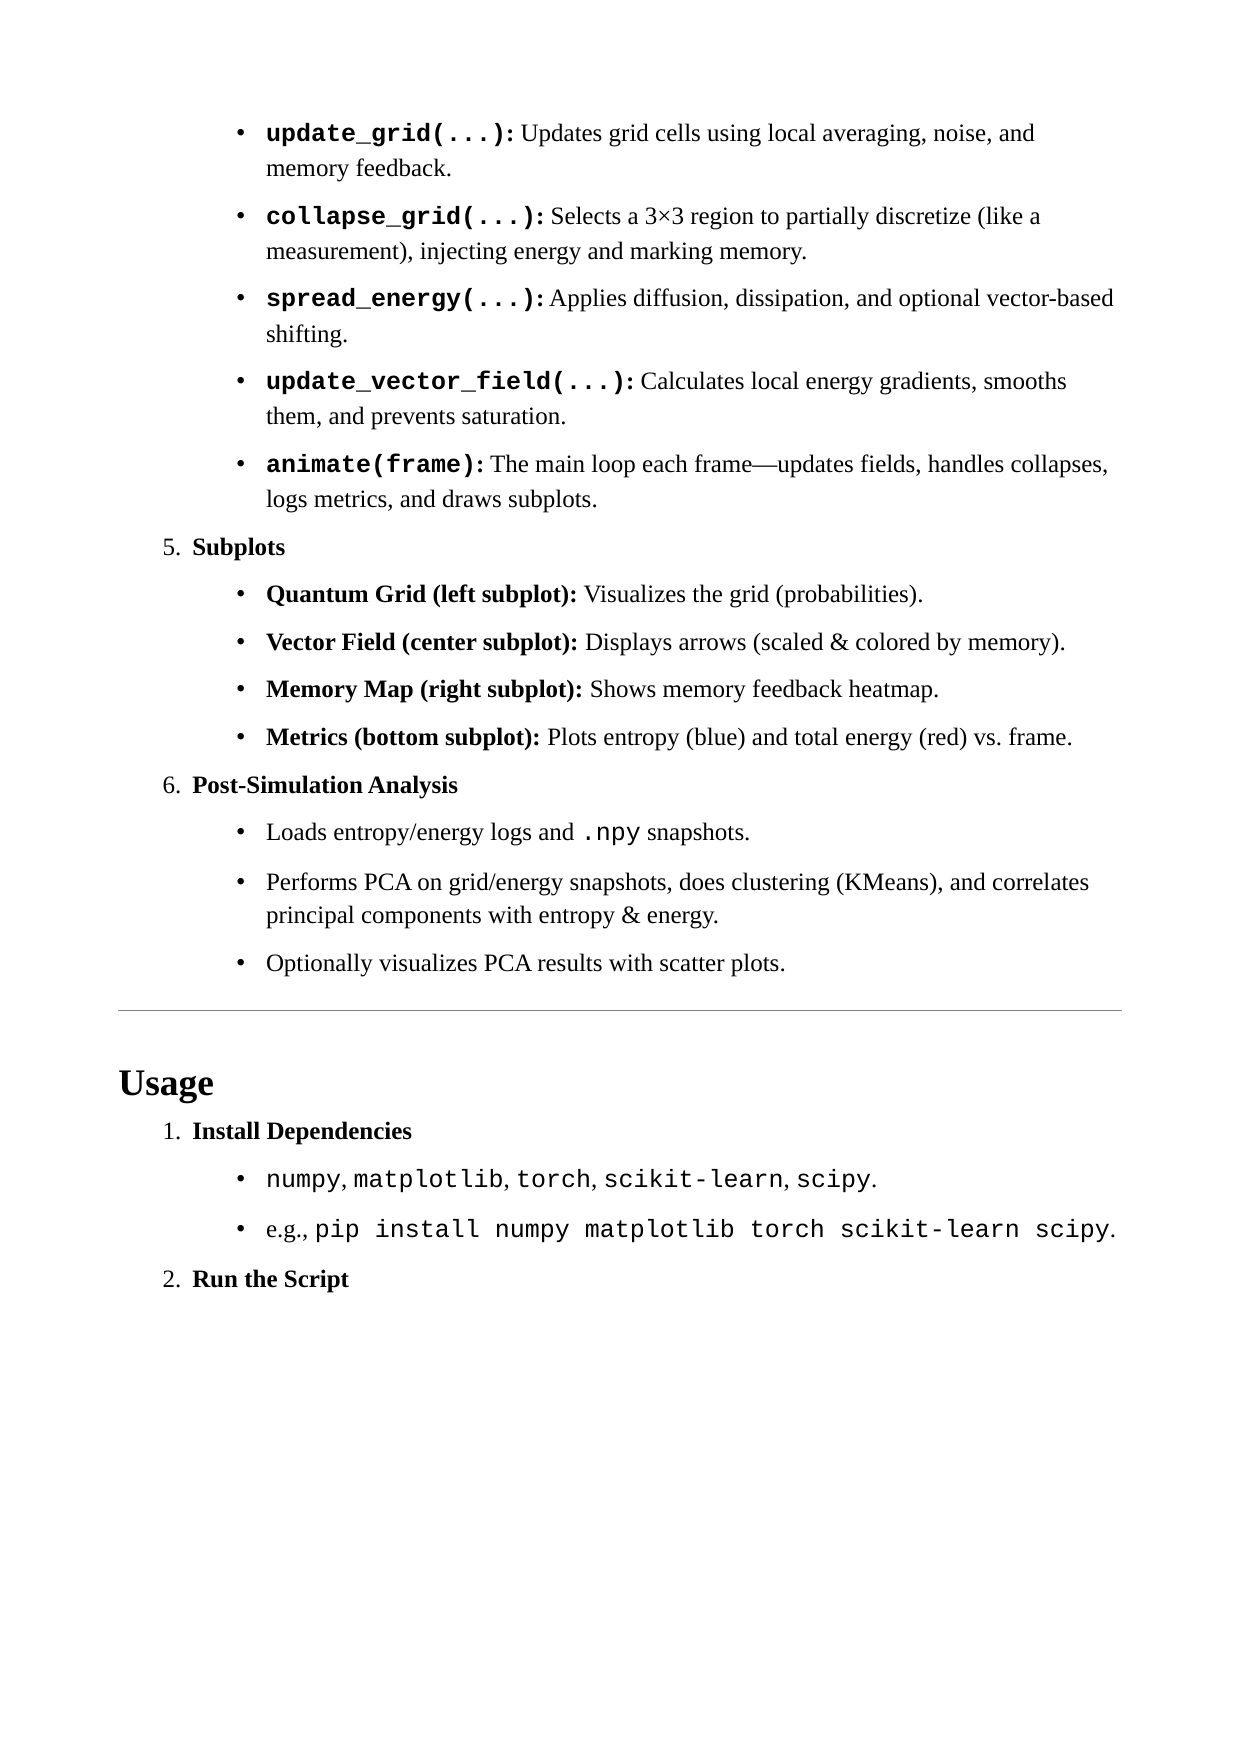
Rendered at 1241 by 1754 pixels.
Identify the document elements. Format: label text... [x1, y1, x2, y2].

list Install Dependencies [162, 1116, 1122, 1145]
list spread_energy(...): Applies diffusion, dissipation, and optional vector-based shifting. [236, 283, 1122, 347]
list animate(frame): The main loop each frame—updates fields, handles collapses, logs metrics, and draws subplots. [236, 449, 1122, 513]
list Optionally visualizes PCA results with scatter plots. [236, 948, 1122, 977]
list Performs PCA on grid/energy snapshots, does clustering (KMeans), and correlates principal components with entropy & energy. [236, 867, 1122, 929]
list collapse_grid(...): Selects a 3×3 region to partially discretize (like a measurement), injecting energy and marking memory. [236, 201, 1122, 265]
list Loads entropy/energy logs and .npy snapshots. [236, 817, 1122, 848]
list e.g., pip install numpy matplotlib torch scikit-learn scipy. [236, 1214, 1122, 1245]
list update_vector_field(...): Calculates local energy gradients, smooths them, and prevents saturation. [236, 366, 1122, 430]
list Memory Map (right subplot): Shows memory feedback heatmap. [236, 674, 1122, 703]
subtitle Usage [118, 1061, 1122, 1104]
list Quantum Grid (left subplot): Visualizes the grid (probabilities). [236, 579, 1122, 608]
list Metrics (bottom subplot): Plots entropy (blue) and total energy (red) vs. frame. [236, 722, 1122, 751]
list Run the Script [162, 1264, 1122, 1293]
list Subplots [162, 532, 1122, 560]
list numpy, matplotlib, torch, scikit-learn, scipy. [236, 1164, 1122, 1195]
list Post-Simulation Analysis [162, 770, 1122, 798]
list Vector Field (center subplot): Displays arrows (scaled & colored by memory). [236, 627, 1122, 656]
list update_grid(...): Updates grid cells using local averaging, noise, and memory feedback. [236, 118, 1122, 182]
